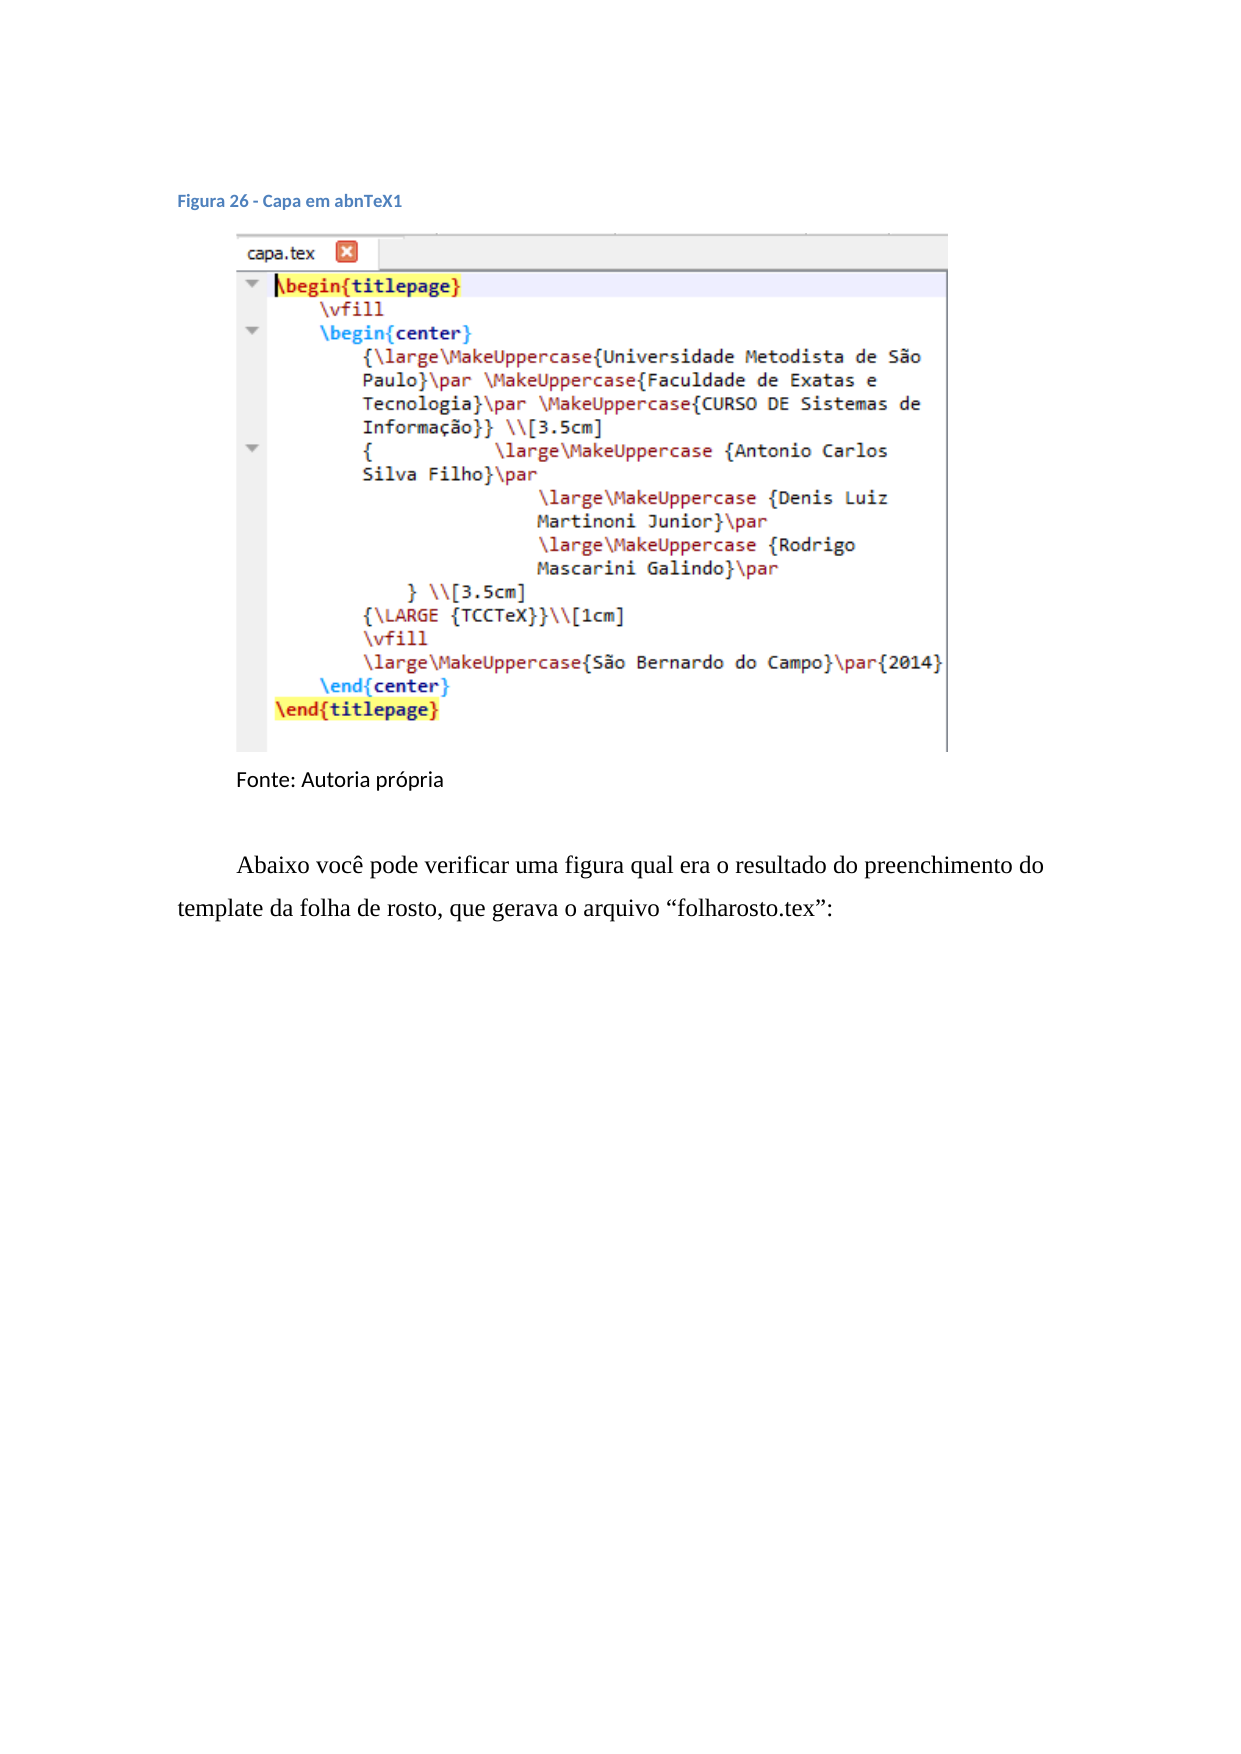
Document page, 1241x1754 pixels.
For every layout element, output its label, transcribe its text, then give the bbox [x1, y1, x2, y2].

text Abaixo você pode verificar uma figura qual era o resultado do preenchimento do template da folha de rosto, que gerava o arquivo “folharosto.tex”: [177, 850, 1063, 922]
text Fonte: Autoria própria [177, 765, 1063, 793]
text Figura 26 - Capa em abnTeX1 [177, 189, 1063, 212]
